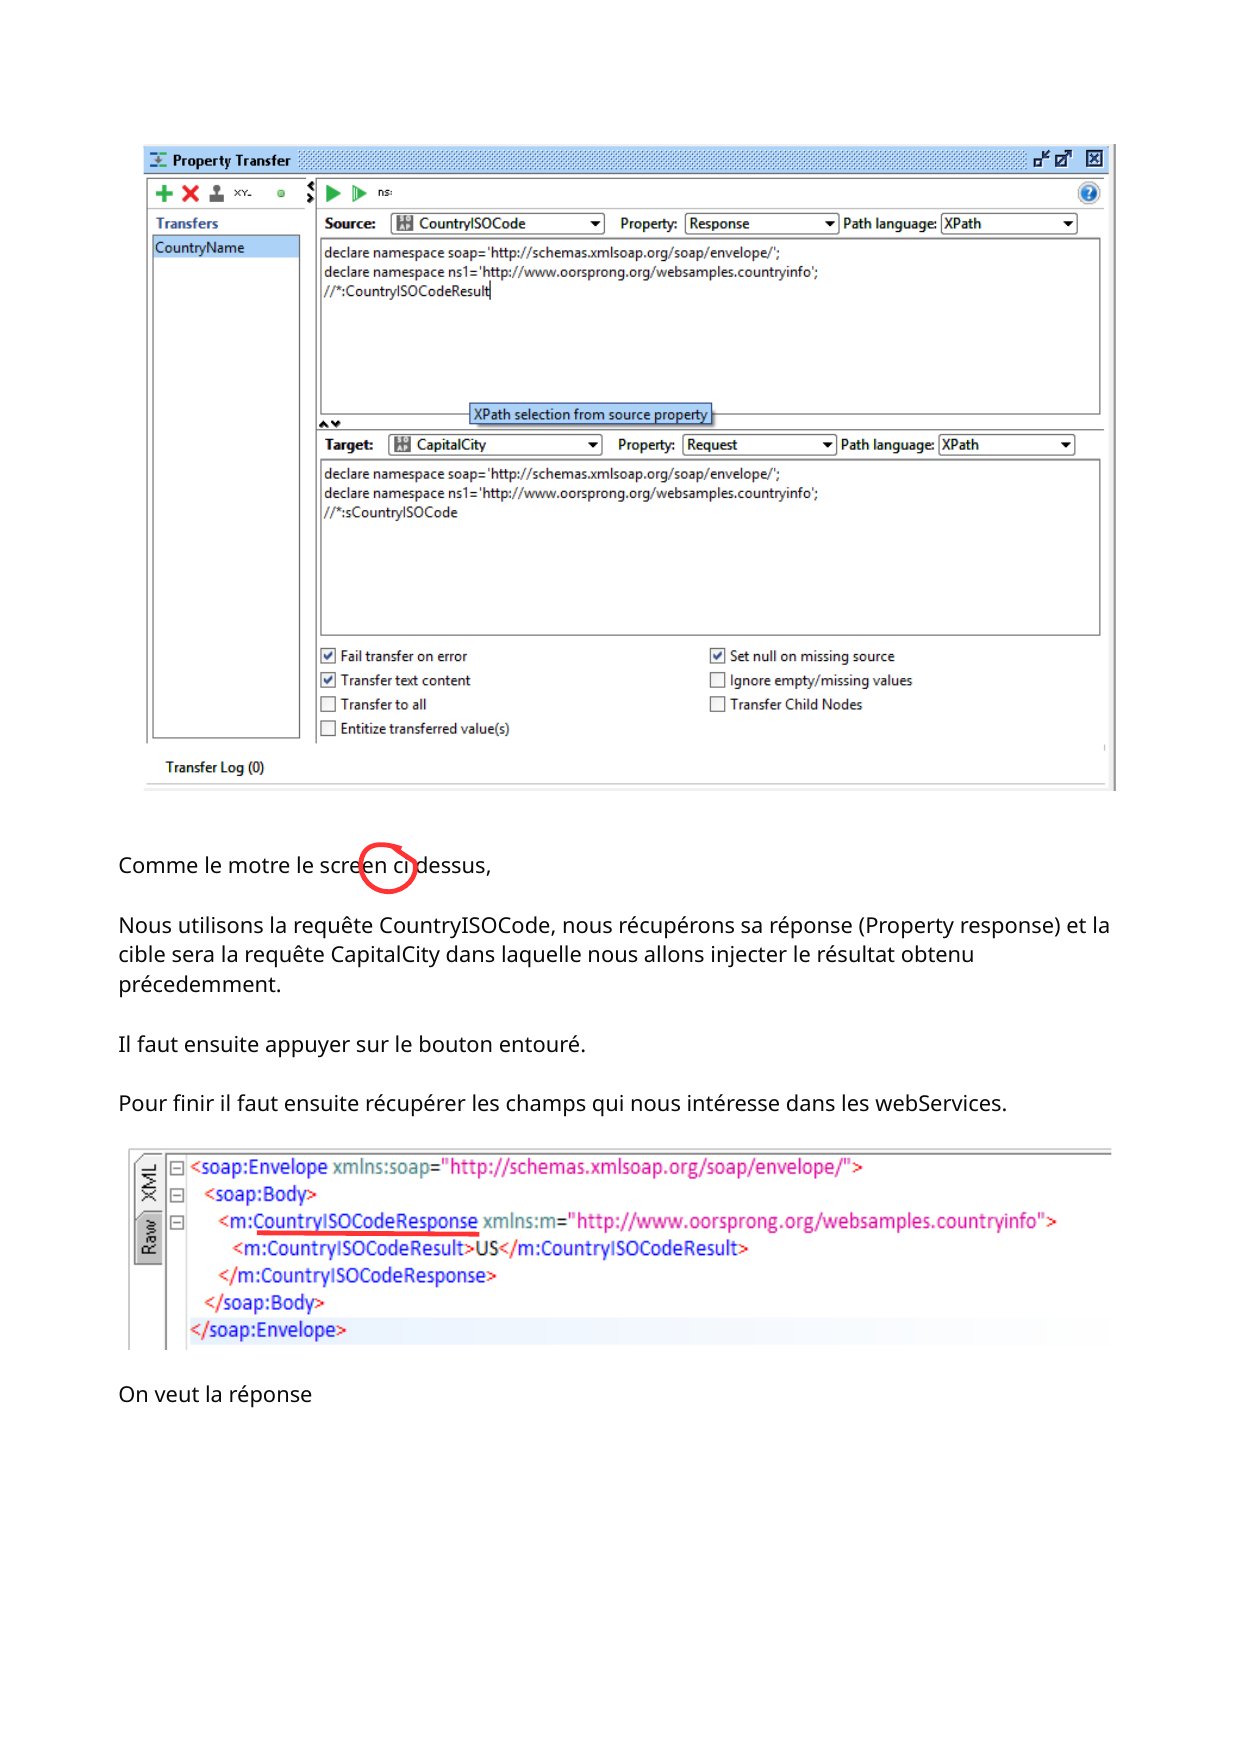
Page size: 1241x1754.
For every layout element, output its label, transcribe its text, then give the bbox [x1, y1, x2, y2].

text Nous utilisons la requête CountryISOCode, nous récupérons sa réponse (Property response) et la cible sera la requête CapitalCity dans laquelle nous allons injecter le résultat obtenu précedemment. [118, 910, 1122, 999]
text Pour finir il faut ensuite récupérer les champs qui nous intéresse dans les webServices. [118, 1088, 1122, 1118]
text Il faut ensuite appuyer sur le bouton entouré. [118, 1029, 1122, 1059]
text On veut la réponse [118, 1379, 1122, 1409]
text Comme le motre le screen ci dessus, [403, 850, 1122, 880]
text Comme le motre le screen ci dessus, [118, 850, 362, 880]
text Comme le motre le screen ci dessus, [364, 850, 412, 880]
